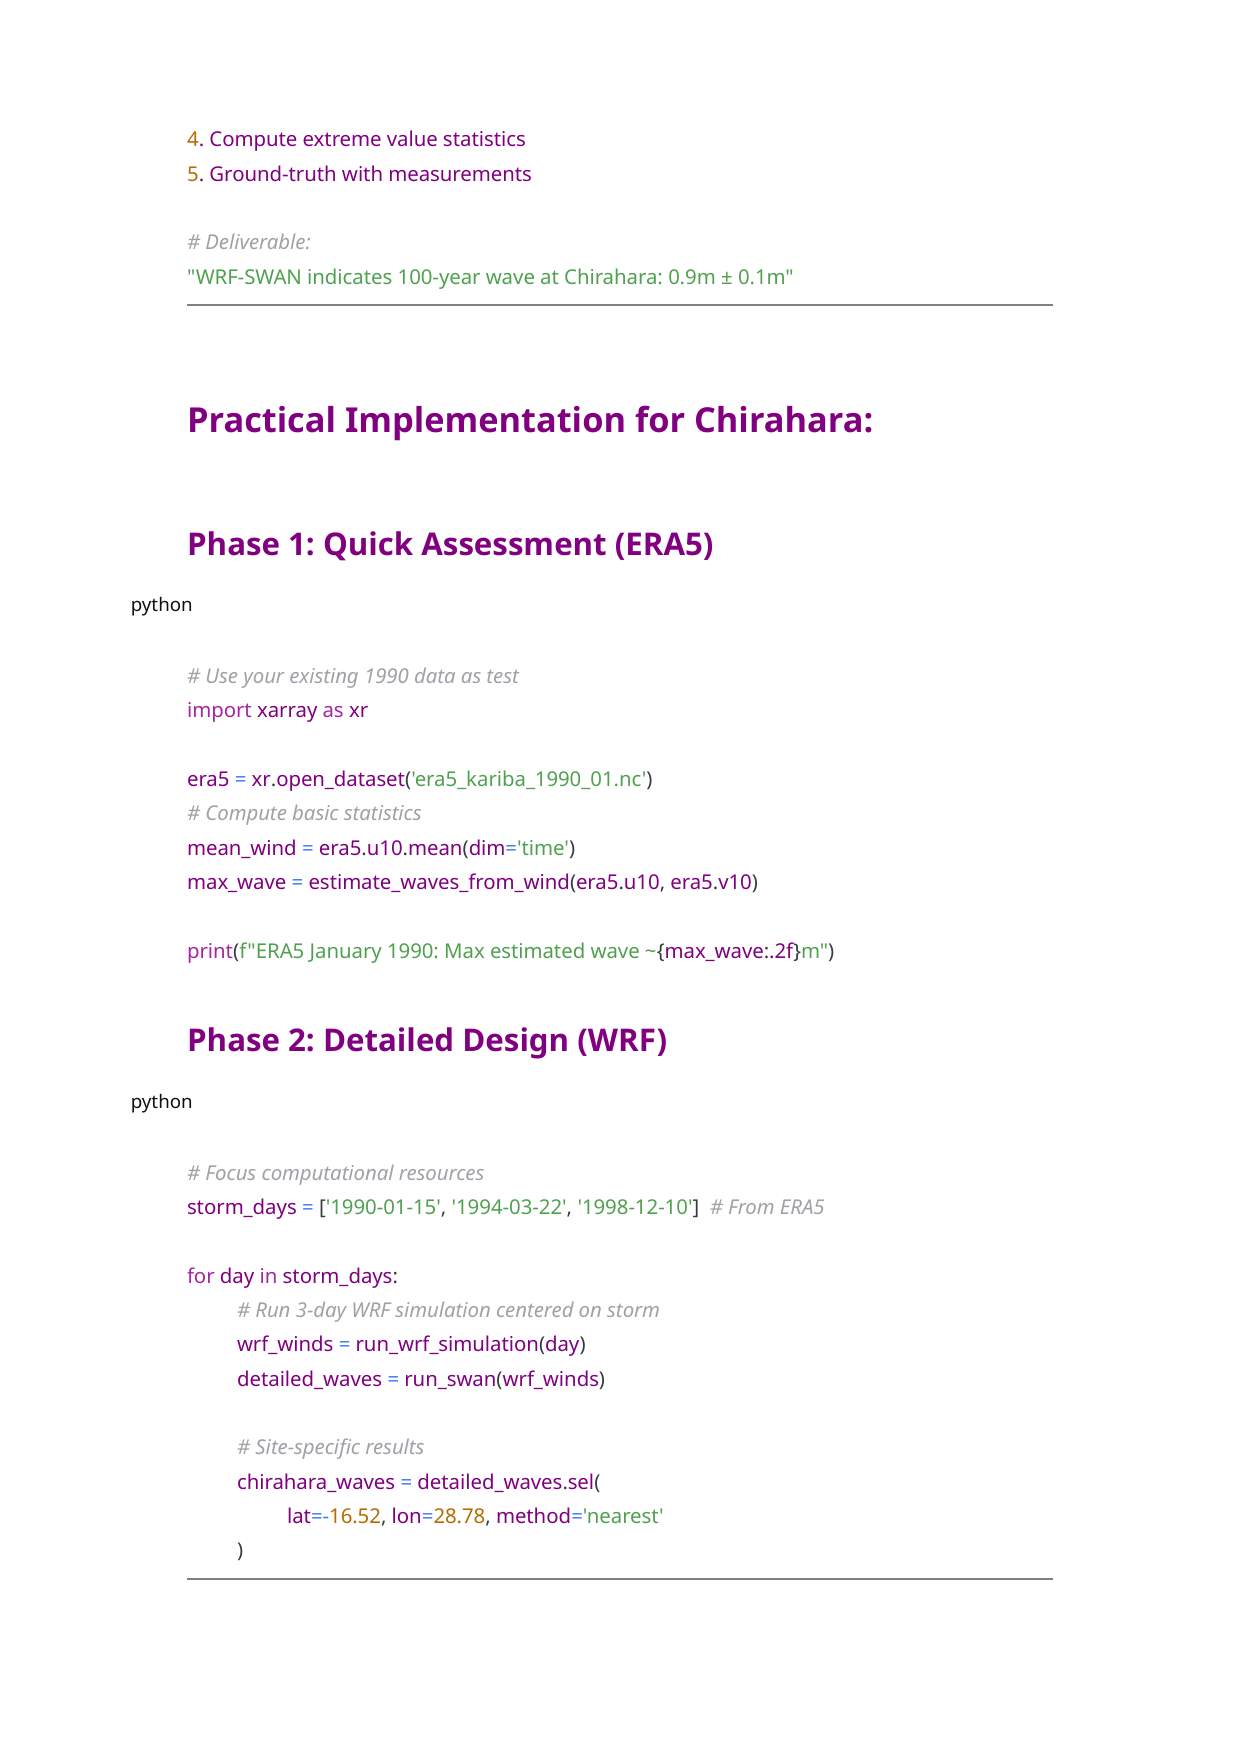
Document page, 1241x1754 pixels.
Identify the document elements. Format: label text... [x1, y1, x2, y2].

text lat=-16.52, lon=28.78, method='nearest' [187, 1495, 1053, 1530]
text print(f"ERA5 January 1990: Max estimated wave ~{max_wave:.2f}m") [187, 930, 1053, 964]
text 5. Ground-truth with measurements [187, 152, 1053, 187]
text python [131, 589, 1053, 617]
subtitle Phase 1: Quick Assessment (ERA5) [187, 517, 1053, 564]
text "WRF-SWAN indicates 100-year wave at Chirahara: 0.9m ± 0.1m" [187, 256, 1053, 290]
text # Run 3-day WRF simulation centered on storm [187, 1289, 1053, 1323]
text max_wave = estimate_waves_from_wind(era5.u10, era5.v10) [187, 861, 1053, 895]
text for day in storm_days: [187, 1255, 1053, 1289]
text storm_days = ['1990-01-15', '1994-03-22', '1998-12-10'] # From ERA5 [187, 1186, 1053, 1220]
text ) [187, 1530, 1053, 1564]
text # Site-specific results [187, 1427, 1053, 1461]
subtitle Phase 2: Detailed Design (WRF) [187, 1014, 1053, 1061]
text era5 = xr.open_dataset('era5_kariba_1990_01.nc') [187, 758, 1053, 792]
text mean_wind = era5.u10.mean(dim='time') [187, 827, 1053, 861]
text 4. Compute extreme value statistics [187, 118, 1053, 152]
text # Deliverable: [187, 221, 1053, 256]
subtitle Practical Implementation for Chirahara: [187, 392, 1053, 442]
text import xarray as xr [187, 689, 1053, 723]
text # Compute basic statistics [187, 792, 1053, 827]
text detailed_waves = run_swan(wrf_winds) [187, 1358, 1053, 1392]
text wrf_winds = run_wrf_simulation(day) [187, 1323, 1053, 1358]
text python [131, 1086, 1053, 1114]
text # Focus computational resources [187, 1152, 1053, 1186]
text chirahara_waves = detailed_waves.sel( [187, 1461, 1053, 1495]
text # Use your existing 1990 data as test [187, 655, 1053, 689]
